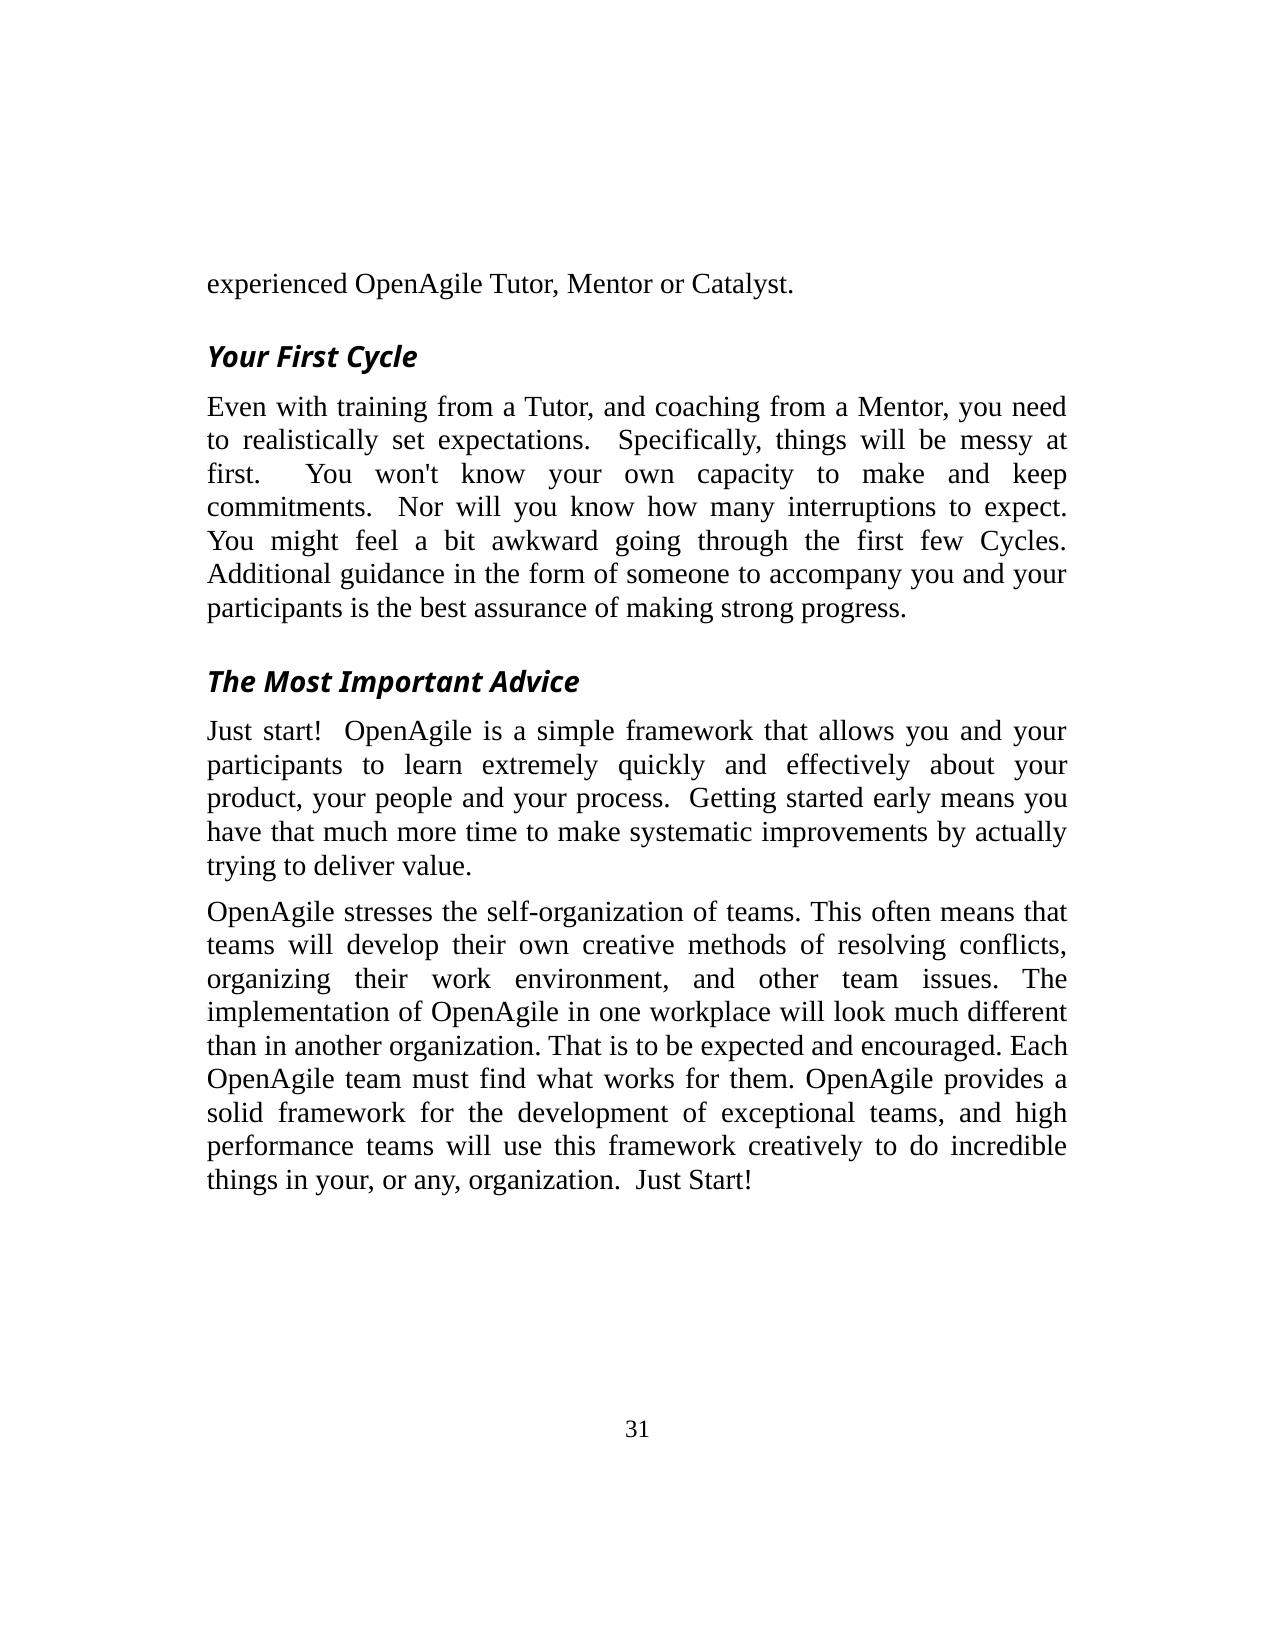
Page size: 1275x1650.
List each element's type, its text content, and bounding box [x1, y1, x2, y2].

subtitle Your First Cycle [207, 337, 1068, 376]
text Even with training from a Tutor, and coaching from a Mentor, you need to realistically set expectations. Specifically, things will be messy at first. You won't know your own capacity to make and keep commitments. Nor will you know how many interruptions to expect. You might feel a bit awkward going through the first few Cycles. Additional guidance in the form of someone to accompany you and your participants is the best assurance of making strong progress. [207, 389, 1068, 624]
text Just start! OpenAgile is a simple framework that allows you and your participants to learn extremely quickly and effectively about your product, your people and your process. Getting started early means you have that much more time to make systematic improvements by actually trying to deliver value. [207, 713, 1068, 881]
subtitle The Most Important Advice [207, 661, 1068, 701]
text experienced OpenAgile Tutor, Mentor or Catalyst. [207, 266, 1068, 299]
text OpenAgile stresses the self-organization of teams. This often means that teams will develop their own creative methods of resolving conflicts, organizing their work environment, and other team issues. The implementation of OpenAgile in one workplace will look much different than in another organization. That is to be expected and encouraged. Each OpenAgile team must find what works for them. OpenAgile provides a solid framework for the development of exceptional teams, and high performance teams will use this framework creatively to do incredible things in your, or any, organization. Just Start! [207, 894, 1068, 1196]
